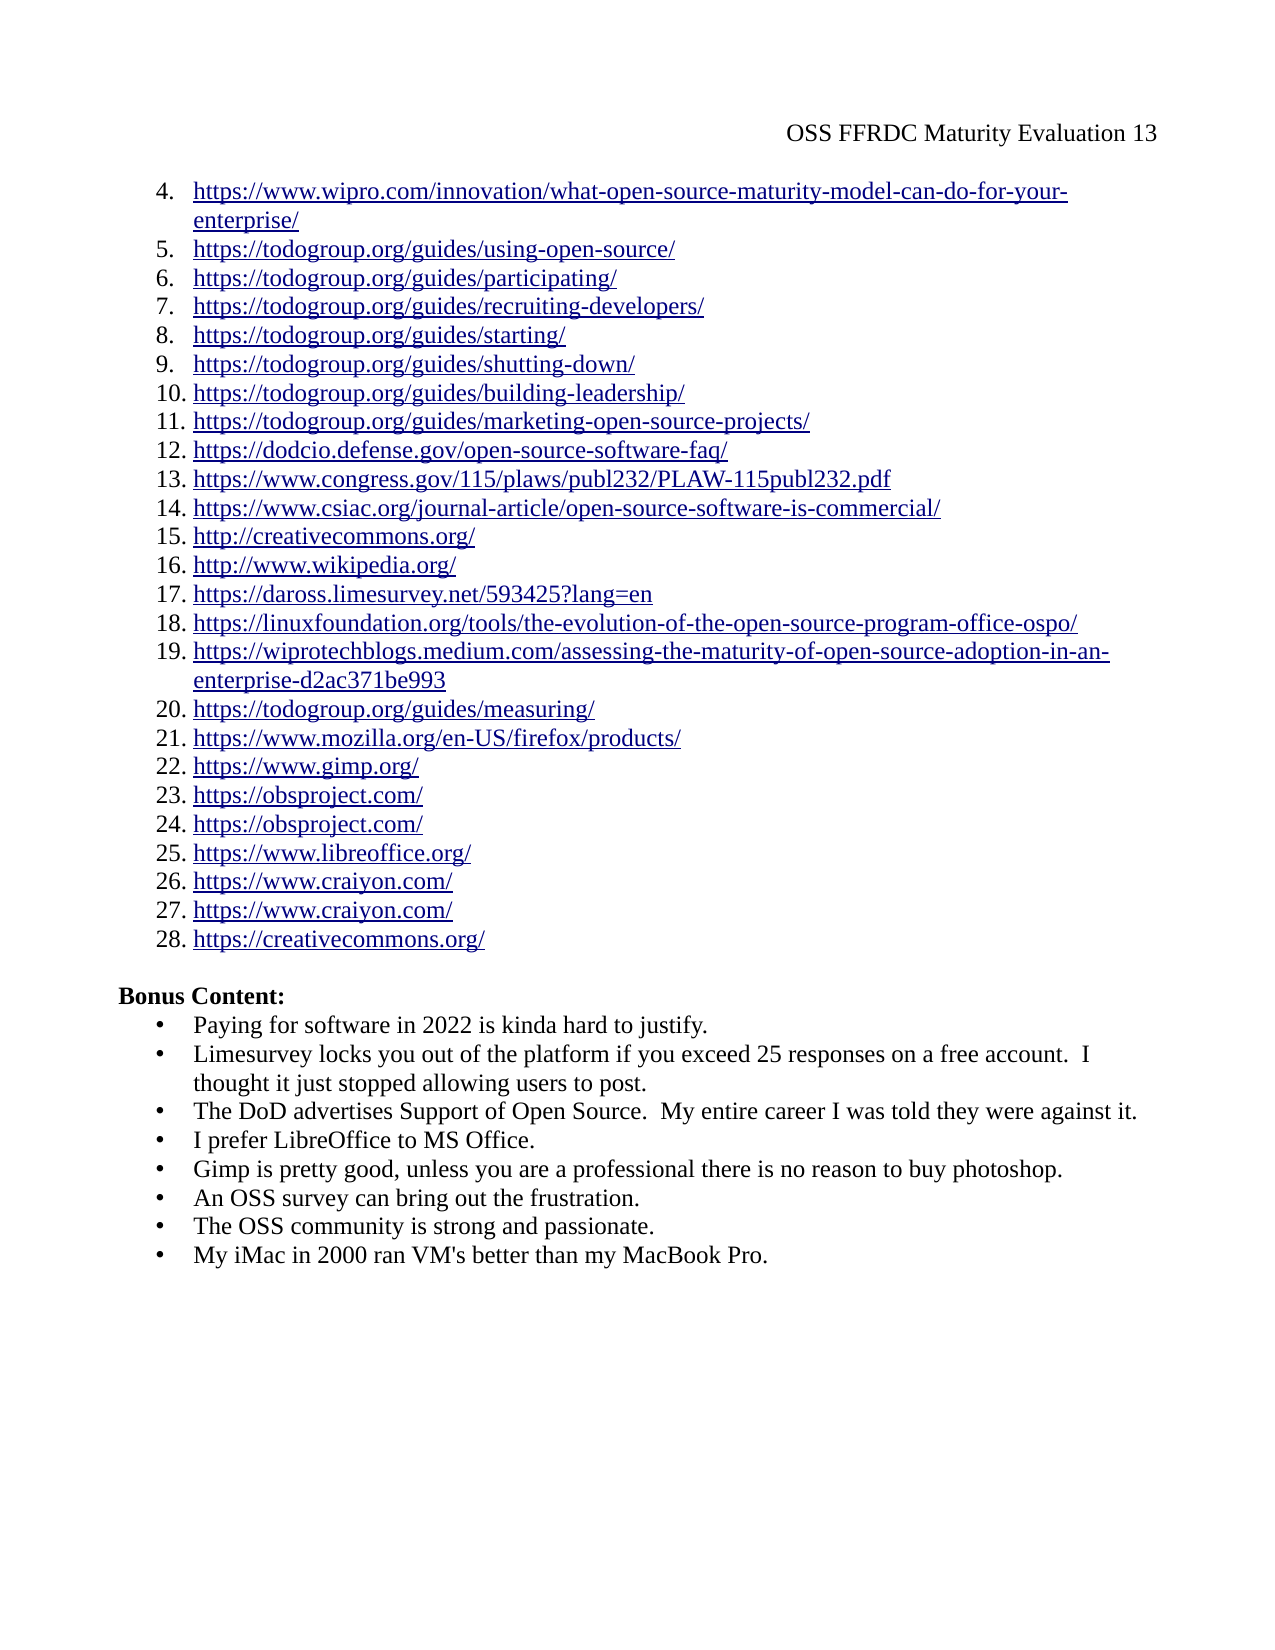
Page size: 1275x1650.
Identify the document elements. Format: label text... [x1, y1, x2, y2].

list https://todogroup.org/guides/shutting-down/ [156, 349, 1157, 378]
list https://todogroup.org/guides/measuring/ [156, 694, 1157, 723]
list https://www.craiyon.com/ [156, 895, 1157, 924]
list http://www.wikipedia.org/ [156, 550, 1157, 579]
list https://daross.limesurvey.net/593425?lang=en [156, 579, 1157, 608]
list https://todogroup.org/guides/participating/ [156, 263, 1157, 291]
list The DoD advertises Support of Open Source. My entire career I was told they were against it. [156, 1096, 1157, 1125]
list https://www.libreoffice.org/ [156, 838, 1157, 866]
text Bonus Content: [118, 981, 1157, 1010]
list https://todogroup.org/guides/marketing-open-source-projects/ [156, 406, 1157, 435]
list Limesurvey locks you out of the platform if you exceed 25 responses on a free account. I thought it just stopped allowing users to post. [156, 1039, 1157, 1096]
list https://www.csiac.org/journal-article/open-source-software-is-commercial/ [156, 493, 1157, 521]
list https://todogroup.org/guides/building-leadership/ [156, 378, 1157, 406]
list https://www.mozilla.org/en-US/firefox/products/ [156, 723, 1157, 751]
list https://wiprotechblogs.medium.com/assessing-the-maturity-of-open-source-adoption-in-an-enterprise-d2ac371be993 [156, 636, 1157, 694]
list https://creativecommons.org/ [156, 924, 1157, 953]
list Paying for software in 2022 is kinda hard to justify. [156, 1010, 1157, 1039]
list https://www.craiyon.com/ [156, 866, 1157, 895]
list https://todogroup.org/guides/recruiting-developers/ [156, 291, 1157, 320]
list https://www.gimp.org/ [156, 751, 1157, 780]
list https://obsproject.com/ [156, 809, 1157, 838]
list https://dodcio.defense.gov/open-source-software-faq/ [156, 435, 1157, 464]
list An OSS survey can bring out the frustration. [156, 1183, 1157, 1211]
list https://www.wipro.com/innovation/what-open-source-maturity-model-can-do-for-your-enterprise/ [156, 176, 1157, 234]
list https://todogroup.org/guides/starting/ [156, 320, 1157, 349]
list https://todogroup.org/guides/using-open-source/ [156, 234, 1157, 263]
list https://obsproject.com/ [156, 780, 1157, 809]
list The OSS community is strong and passionate. [156, 1211, 1157, 1240]
list My iMac in 2000 ran VM's better than my MacBook Pro. [156, 1240, 1157, 1269]
list http://creativecommons.org/ [156, 521, 1157, 550]
list https://www.congress.gov/115/plaws/publ232/PLAW-115publ232.pdf [156, 464, 1157, 493]
list I prefer LibreOffice to MS Office. [156, 1125, 1157, 1154]
list https://linuxfoundation.org/tools/the-evolution-of-the-open-source-program-office-ospo/ [156, 608, 1157, 636]
list Gimp is pretty good, unless you are a professional there is no reason to buy photoshop. [156, 1154, 1157, 1183]
